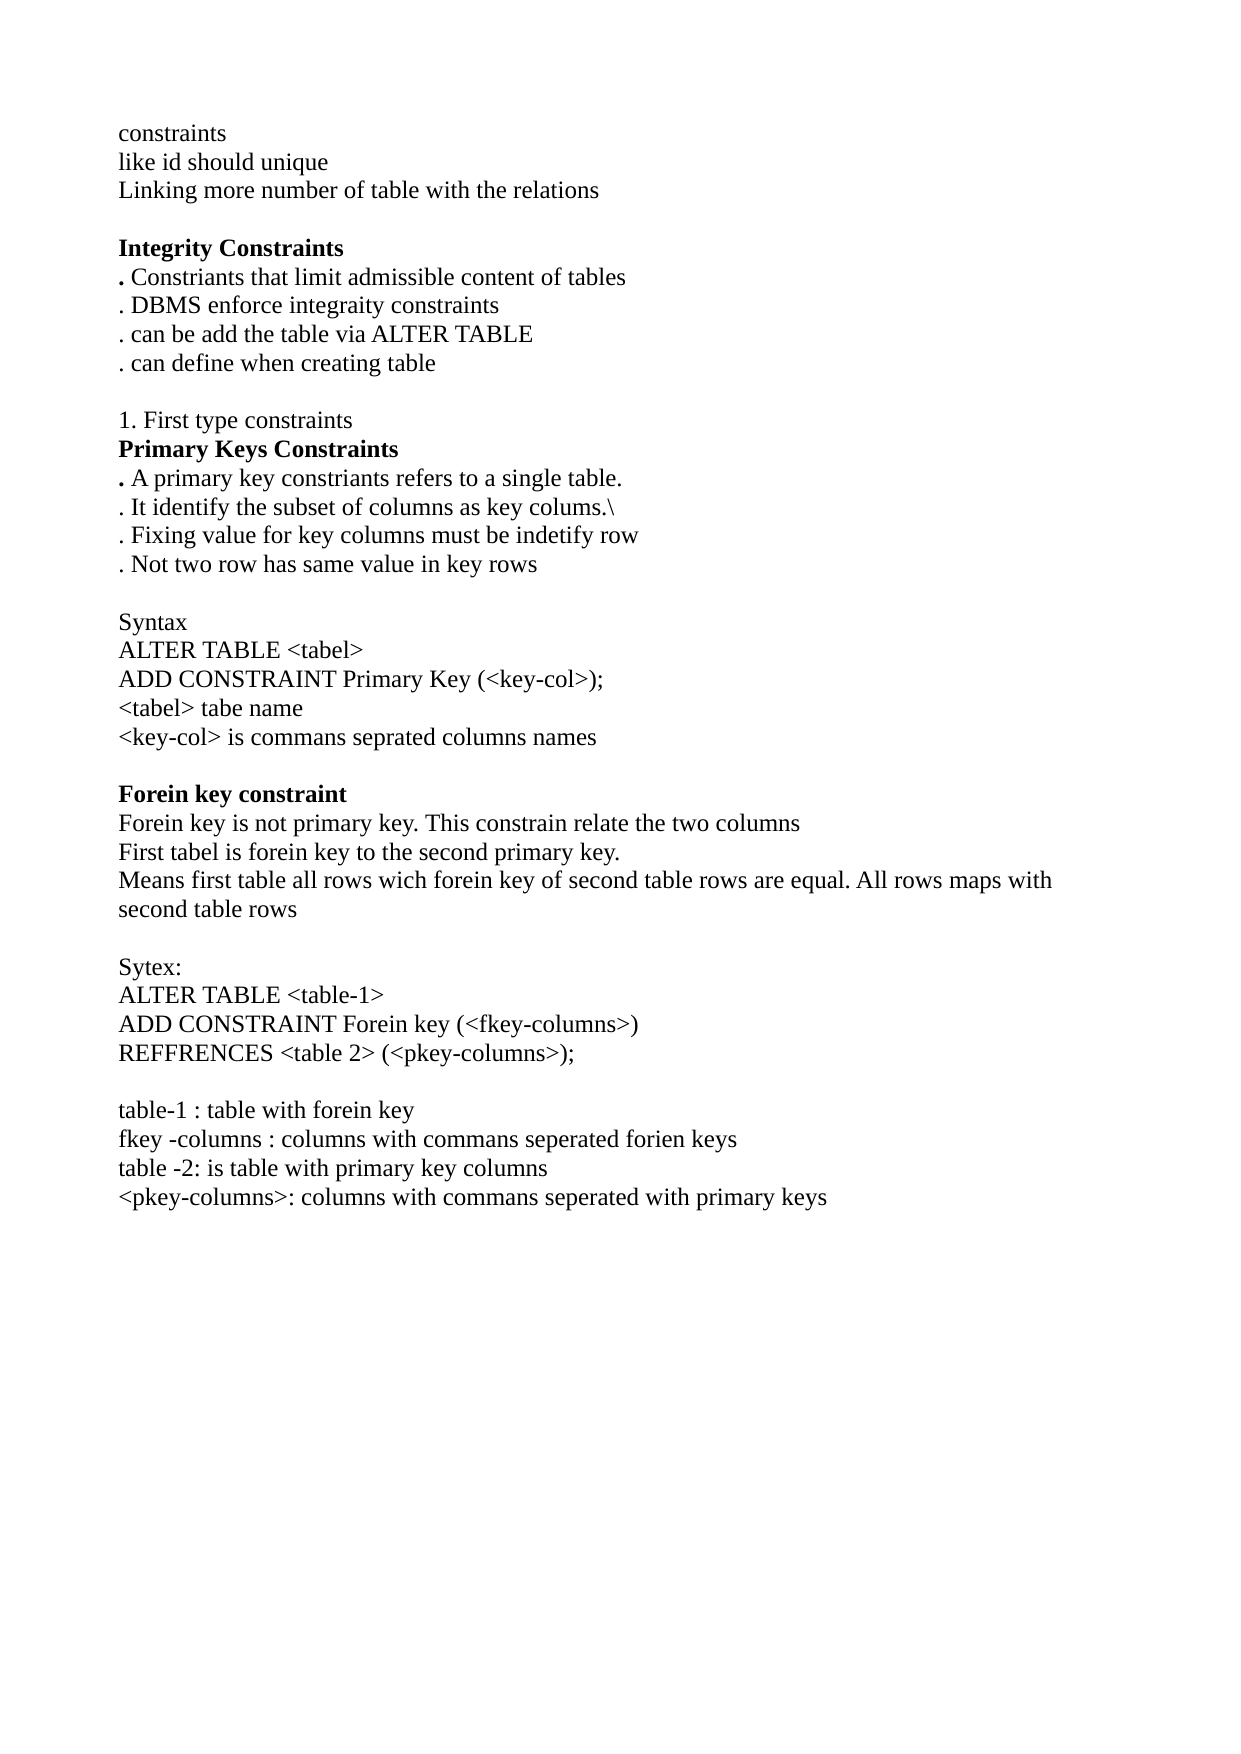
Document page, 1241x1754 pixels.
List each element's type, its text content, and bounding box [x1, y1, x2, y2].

text ADD CONSTRAINT Primary Key (<key-col>); [118, 664, 1122, 693]
text Sytex: [118, 952, 1122, 981]
text Primary Keys Constraints [118, 434, 1122, 463]
text . can be add the table via ALTER TABLE [118, 319, 1122, 348]
text constraints [118, 118, 1122, 147]
text . DBMS enforce integraity constraints [118, 291, 1122, 319]
text . A primary key constriants refers to a single table. [118, 463, 1122, 492]
text ALTER TABLE <tabel> [118, 636, 1122, 664]
text Syntax [118, 607, 1122, 636]
text . can define when creating table [118, 348, 1122, 377]
text ALTER TABLE <table-1> [118, 981, 1122, 1009]
text . Not two row has same value in key rows [118, 549, 1122, 578]
text Integrity Constraints [118, 233, 1122, 262]
text table -2: is table with primary key columns [118, 1153, 1122, 1182]
text Means first table all rows wich forein key of second table rows are equal. All rows maps with second table rows [118, 866, 1122, 923]
text . It identify the subset of columns as key colums.\ [118, 492, 1122, 521]
text . Fixing value for key columns must be indetify row [118, 521, 1122, 549]
text like id should unique [118, 147, 1122, 176]
text <pkey-columns>: columns with commans seperated with primary keys [118, 1182, 1122, 1211]
text <tabel> tabe name [118, 693, 1122, 722]
text 1. First type constraints [118, 406, 1122, 434]
text Forein key constraint [118, 779, 1122, 808]
text table-1 : table with forein key [118, 1096, 1122, 1124]
text Linking more number of table with the relations [118, 176, 1122, 204]
text <key-col> is commans seprated columns names [118, 722, 1122, 751]
text . Constriants that limit admissible content of tables [118, 262, 1122, 291]
text REFFRENCES <table 2> (<pkey-columns>); [118, 1038, 1122, 1067]
text First tabel is forein key to the second primary key. [118, 837, 1122, 866]
text ADD CONSTRAINT Forein key (<fkey-columns>) [118, 1009, 1122, 1038]
text Forein key is not primary key. This constrain relate the two columns [118, 808, 1122, 837]
text fkey -columns : columns with commans seperated forien keys [118, 1124, 1122, 1153]
